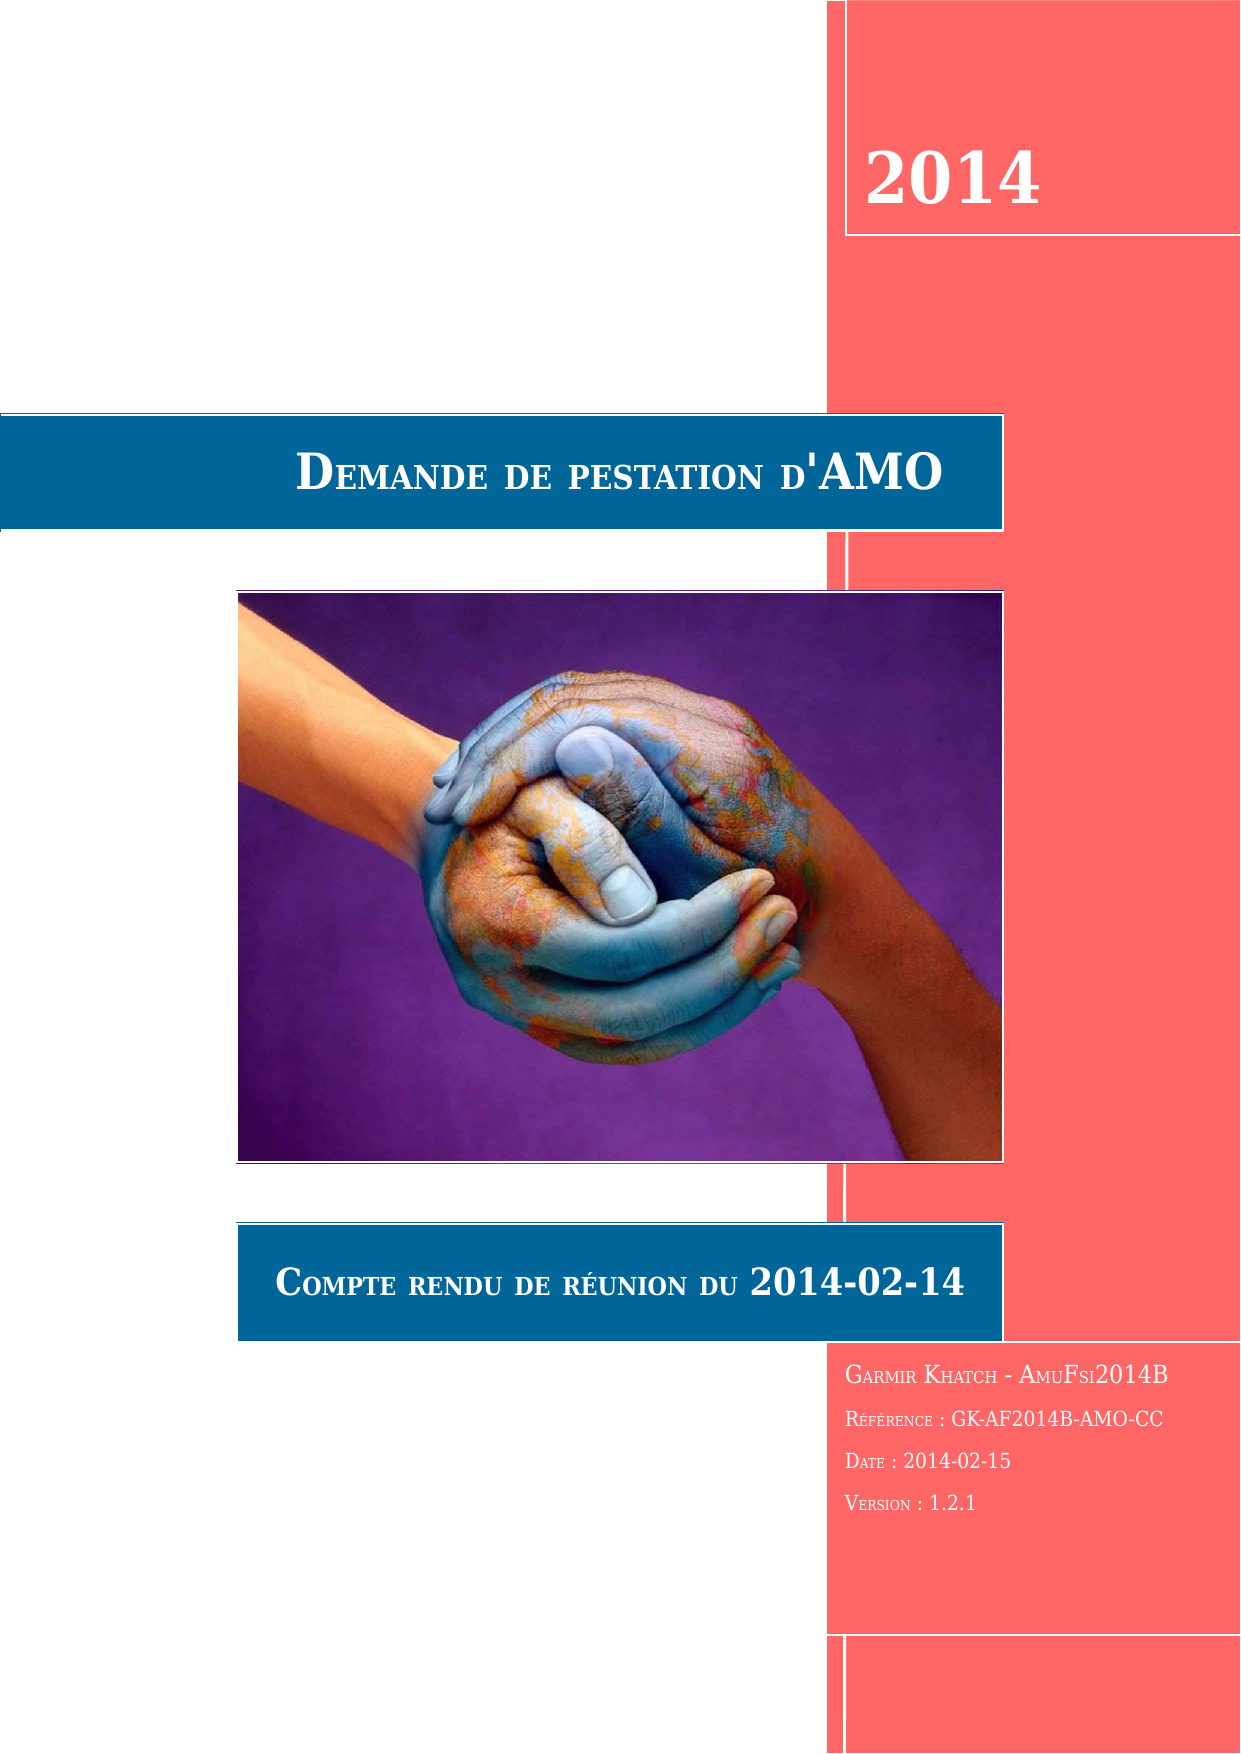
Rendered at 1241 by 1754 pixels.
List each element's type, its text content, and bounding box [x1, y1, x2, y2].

text Date : 2014-02-15 [844, 1449, 1222, 1473]
text Référence : GK-AF2014B-AMO-CC [844, 1407, 1222, 1431]
picture [238, 593, 1002, 1161]
text Version : 1.2.1 [844, 1491, 1222, 1515]
title 2014 [864, 137, 1222, 220]
title Demande de pestation d'AMO [236, 442, 1002, 501]
text Garmir Khatch - AmuFsi2014B [844, 1360, 1222, 1389]
title Compte rendu de réunion du 2014-02-14 [238, 1260, 1002, 1304]
